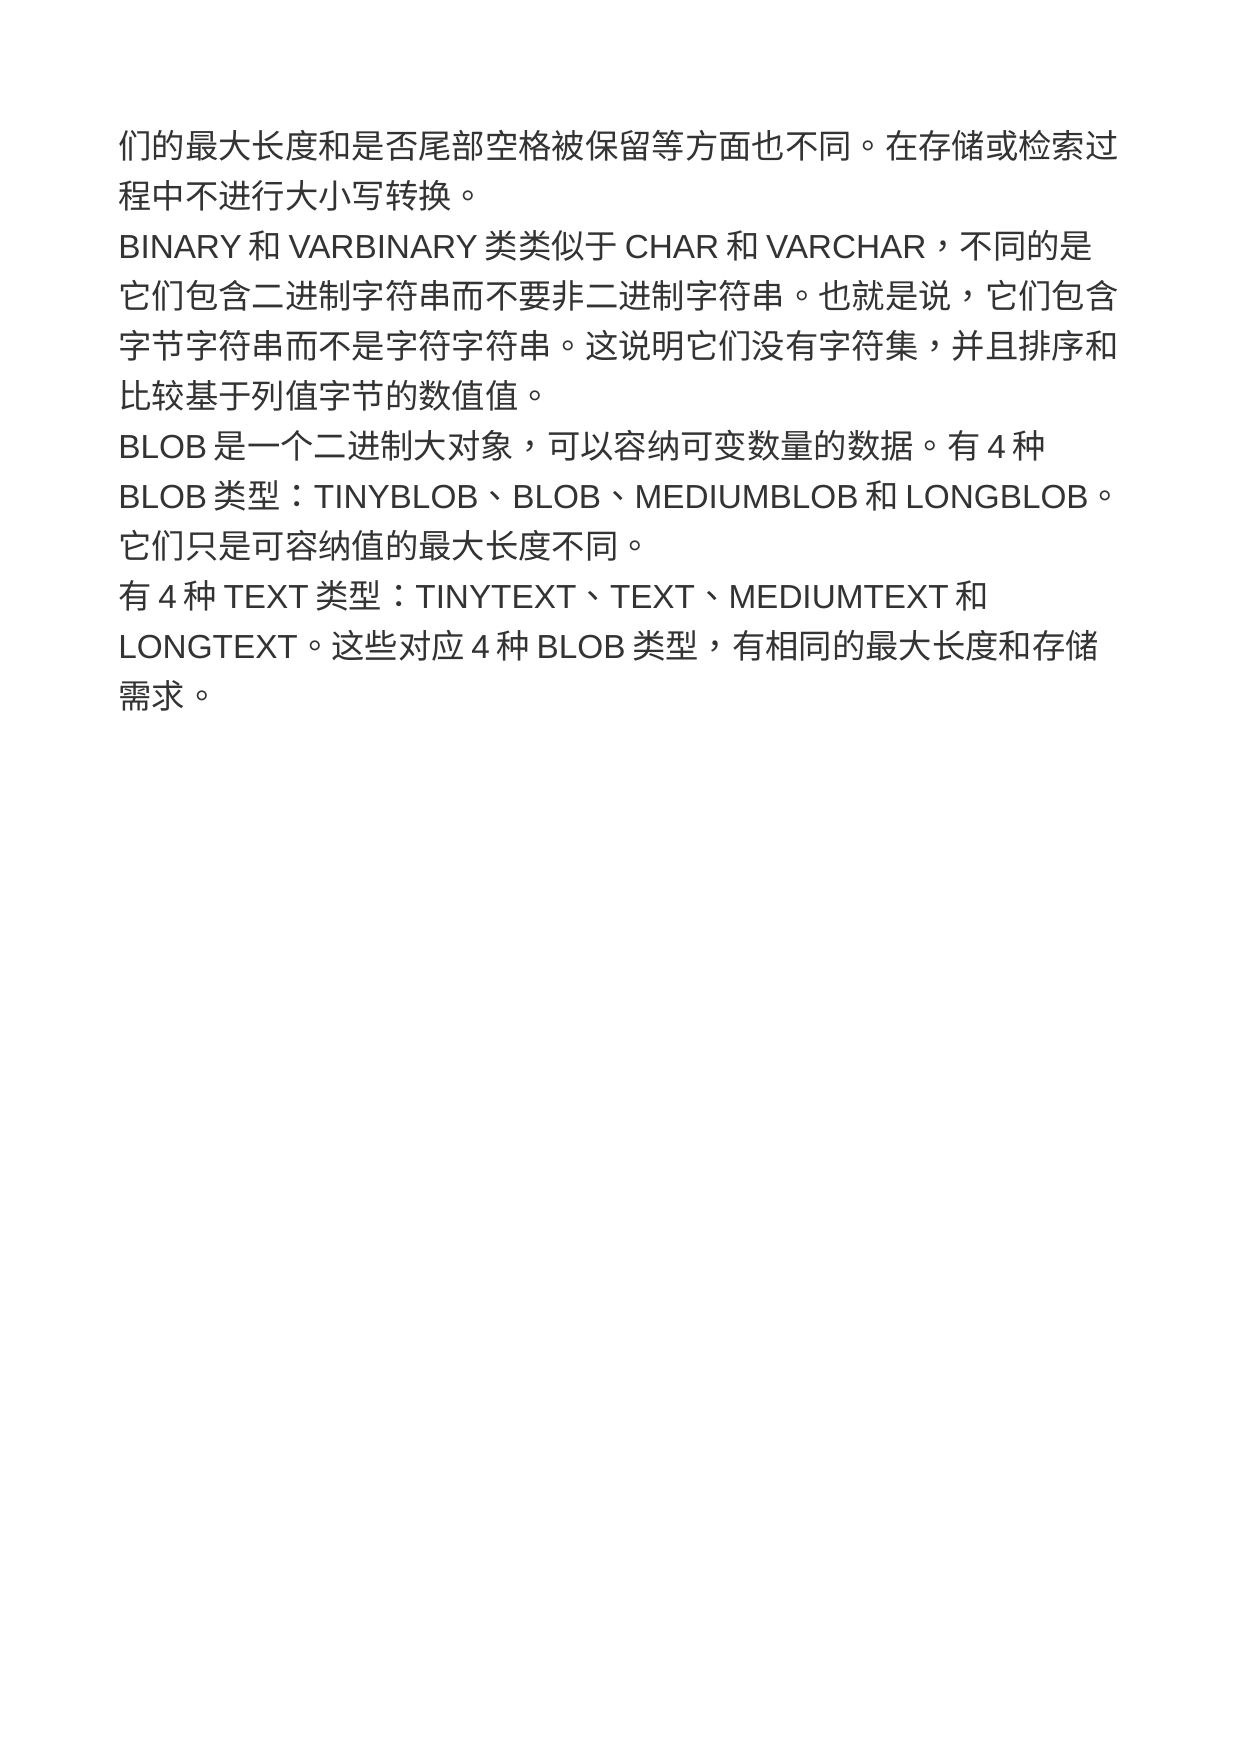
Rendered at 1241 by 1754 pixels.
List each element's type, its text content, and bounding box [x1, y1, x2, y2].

text 有4种TEXT类型：TINYTEXT、TEXT、MEDIUMTEXT和LONGTEXT。这些对应4种BLOB类型，有相同的最大长度和存储需求。 [118, 568, 1122, 718]
text BLOB是一个二进制大对象，可以容纳可变数量的数据。有4种BLOB类型：TINYBLOB、BLOB、MEDIUMBLOB和LONGBLOB。它们只是可容纳值的最大长度不同。 [118, 418, 1122, 568]
text BINARY和VARBINARY类类似于CHAR和VARCHAR，不同的是它们包含二进制字符串而不要非二进制字符串。也就是说，它们包含字节字符串而不是字符字符串。这说明它们没有字符集，并且排序和比较基于列值字节的数值值。 [118, 218, 1122, 418]
text 们的最大长度和是否尾部空格被保留等方面也不同。在存储或检索过程中不进行大小写转换。 [118, 118, 1122, 218]
